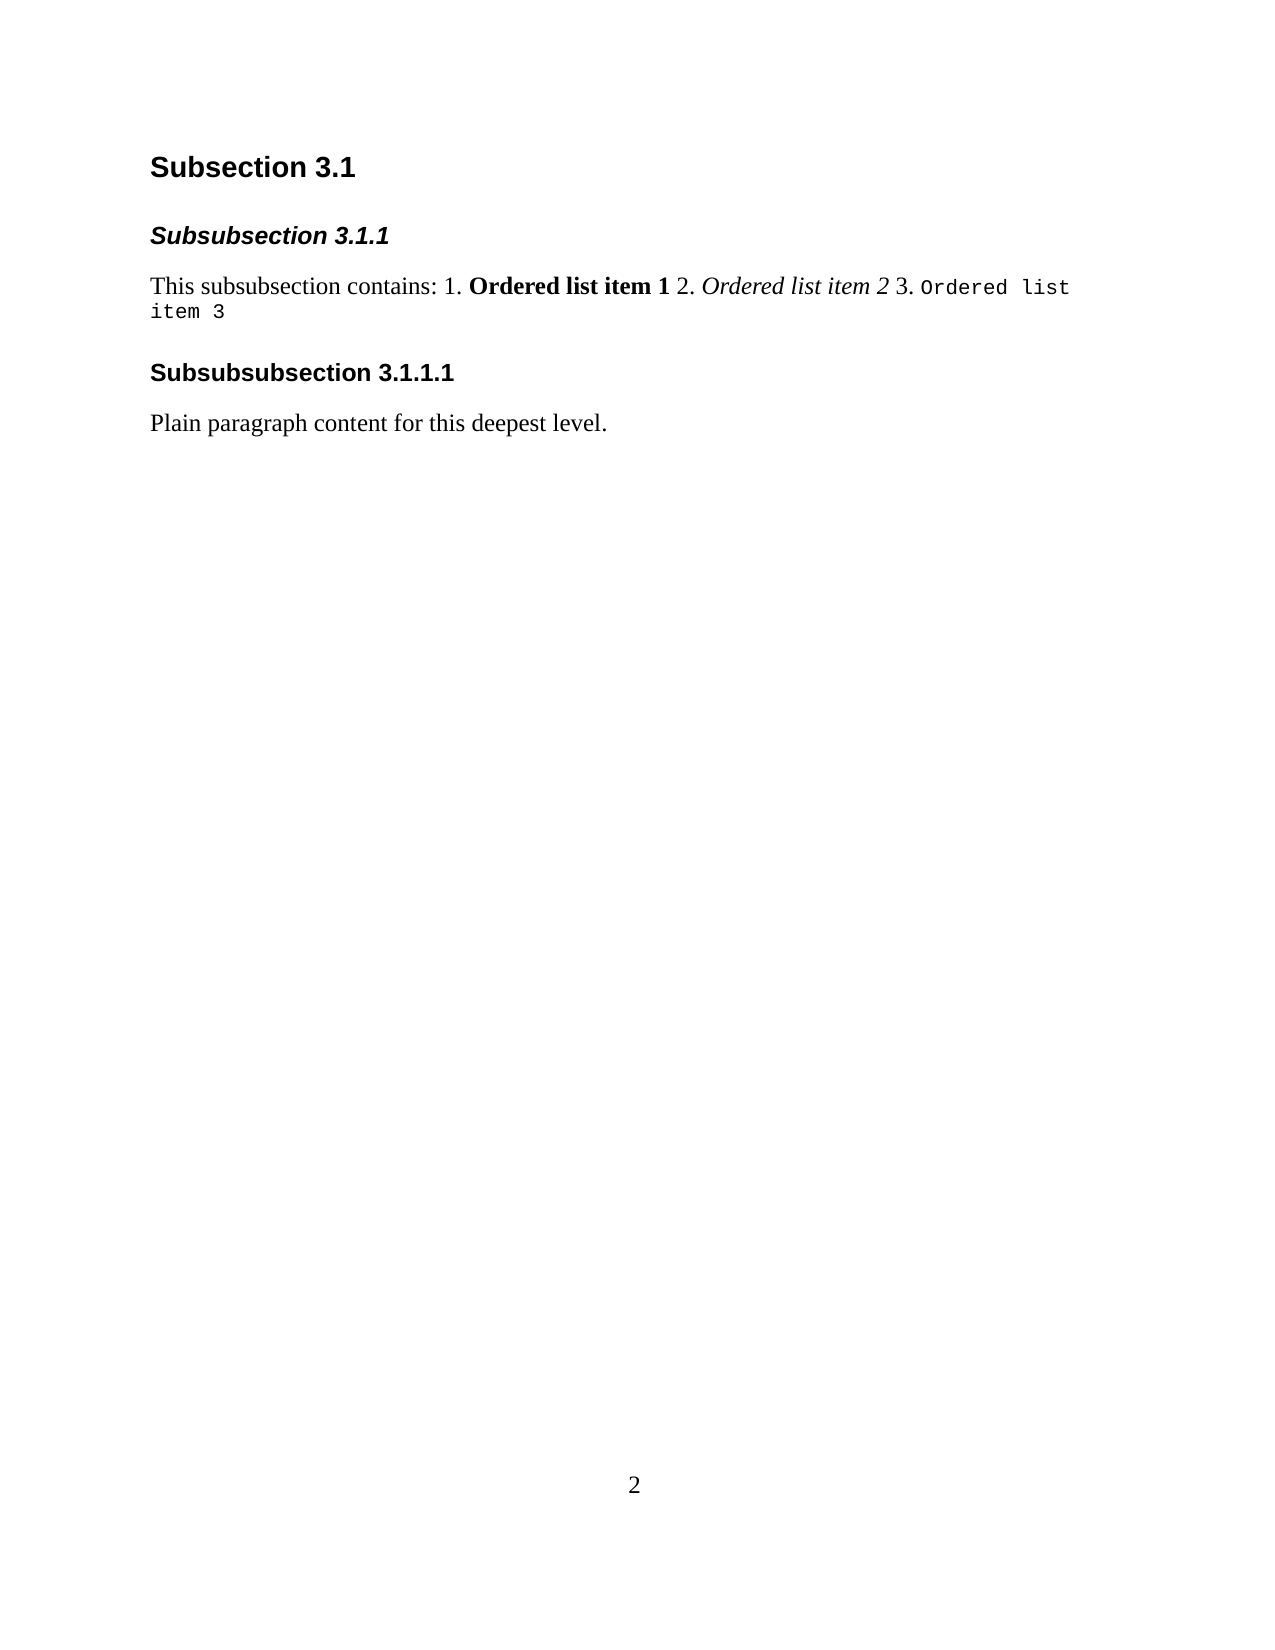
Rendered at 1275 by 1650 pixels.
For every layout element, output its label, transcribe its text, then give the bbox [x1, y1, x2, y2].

subtitle Subsection 3.1 [150, 150, 1125, 183]
text Plain paragraph content for this deepest level. [150, 408, 1125, 437]
subtitle Subsubsubsection 3.1.1.1 [150, 358, 1125, 387]
subtitle Subsubsection 3.1.1 [150, 221, 1125, 249]
text This subsubsection contains: 1. Ordered list item 1 2. Ordered list item 2 3. Ordered list item 3 [150, 271, 1125, 324]
